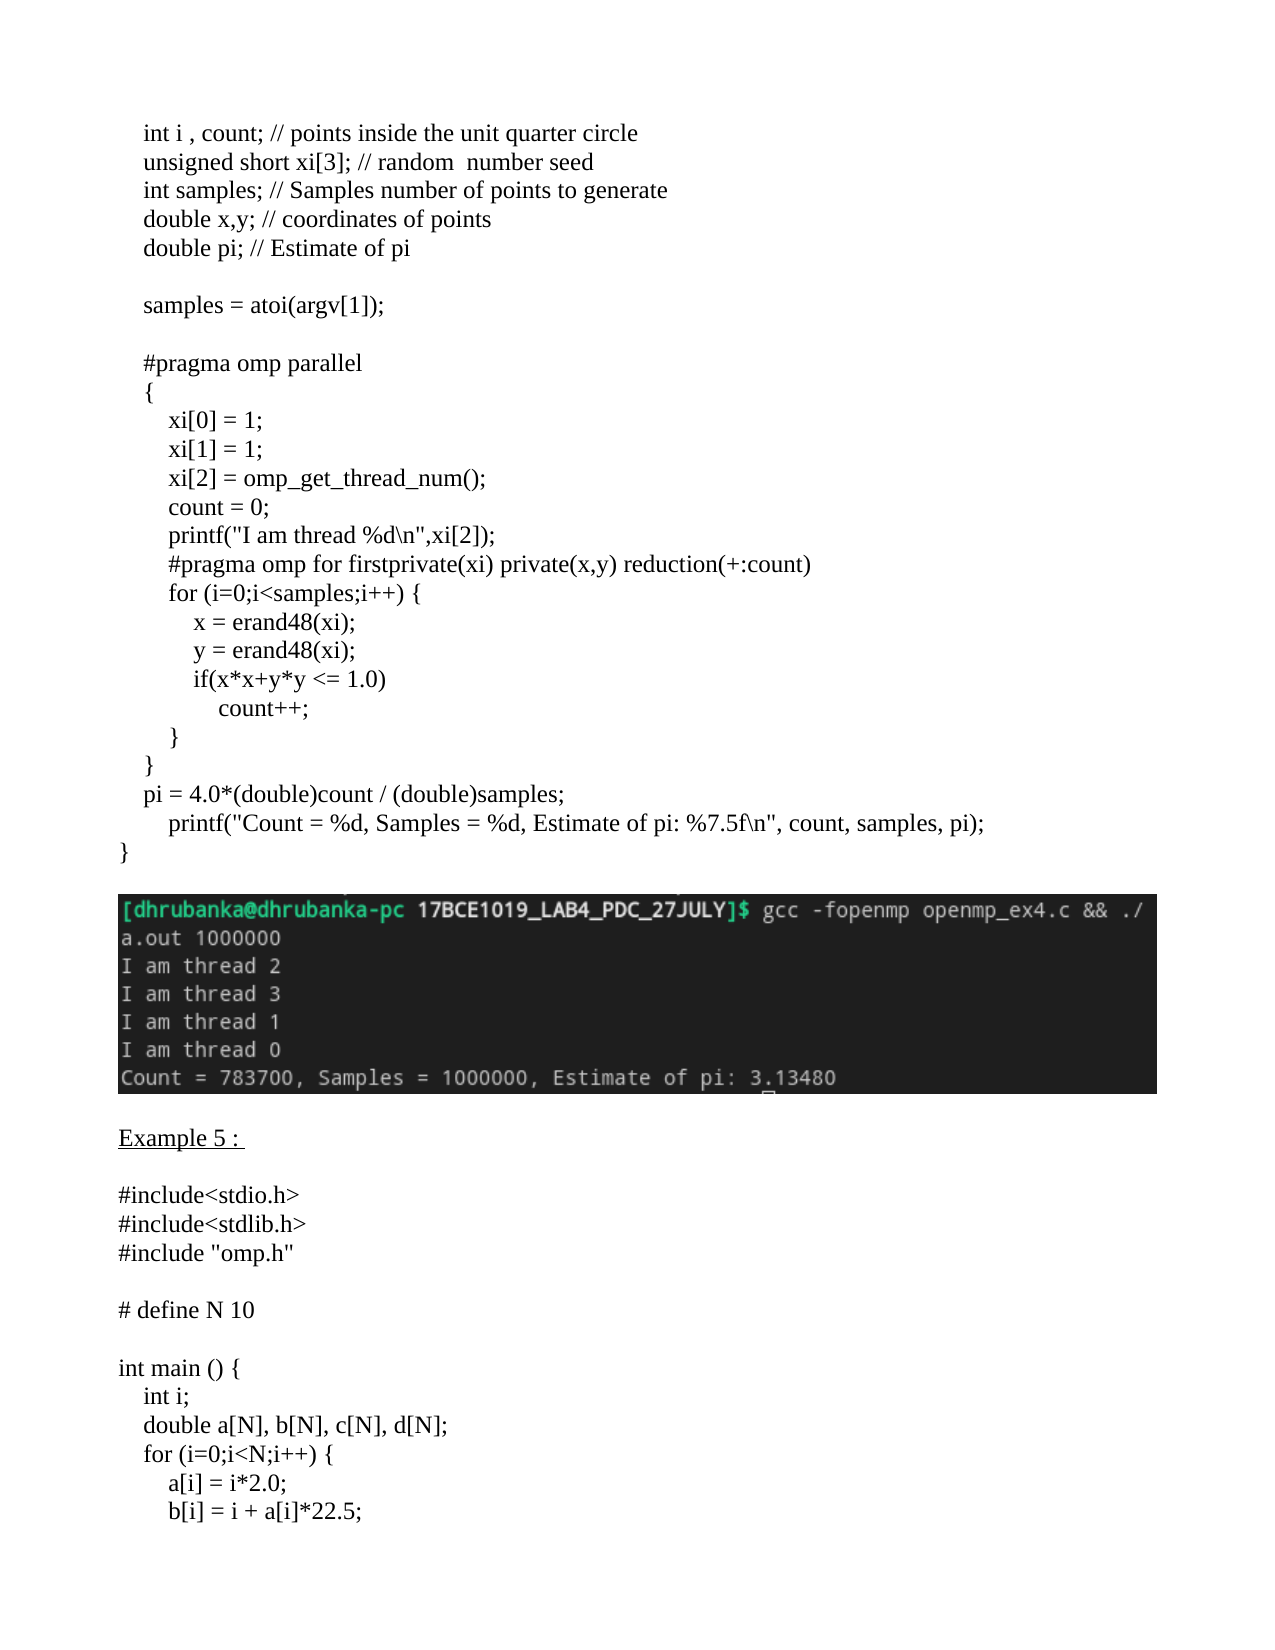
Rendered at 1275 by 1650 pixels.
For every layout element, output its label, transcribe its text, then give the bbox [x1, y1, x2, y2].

text for (i=0;i<samples;i++) { [118, 578, 1157, 607]
text unsigned short xi[3]; // random number seed [118, 147, 1157, 176]
text int i; [118, 1381, 1157, 1410]
text pi = 4.0*(double)count / (double)samples; [118, 779, 1157, 808]
text a[i] = i*2.0; [118, 1468, 1157, 1496]
text double pi; // Estimate of pi [118, 233, 1157, 262]
text for (i=0;i<N;i++) { [118, 1439, 1157, 1468]
text #pragma omp parallel [118, 348, 1157, 377]
text int samples; // Samples number of points to generate [118, 176, 1157, 204]
text int main () { [118, 1353, 1157, 1381]
text b[i] = i + a[i]*22.5; [118, 1496, 1157, 1525]
text x = erand48(xi); [118, 607, 1157, 636]
text double x,y; // coordinates of points [118, 204, 1157, 233]
text if(x*x+y*y <= 1.0) [118, 664, 1157, 693]
text #include "omp.h" [118, 1238, 1157, 1266]
text printf("Count = %d, Samples = %d, Estimate of pi: %7.5f\n", count, samples, pi); [118, 808, 1157, 837]
text } [118, 722, 1157, 751]
text printf("I am thread %d\n",xi[2]); [118, 521, 1157, 549]
text #include<stdlib.h> [118, 1209, 1157, 1238]
text xi[2] = omp_get_thread_num(); [118, 463, 1157, 492]
text # define N 10 [118, 1295, 1157, 1324]
text xi[1] = 1; [118, 434, 1157, 463]
text int i , count; // points inside the unit quarter circle [118, 118, 1157, 147]
text count++; [118, 693, 1157, 722]
text samples = atoi(argv[1]); [118, 291, 1157, 319]
text } [118, 751, 1157, 779]
text #pragma omp for firstprivate(xi) private(x,y) reduction(+:count) [118, 549, 1157, 578]
text } [118, 837, 1157, 866]
text { [118, 377, 1157, 406]
text xi[0] = 1; [118, 406, 1157, 434]
text count = 0; [118, 492, 1157, 521]
picture [118, 894, 1157, 1094]
text double a[N], b[N], c[N], d[N]; [118, 1410, 1157, 1439]
text #include<stdio.h> [118, 1180, 1157, 1209]
text Example 5 : [118, 1123, 1157, 1151]
text y = erand48(xi); [118, 636, 1157, 664]
